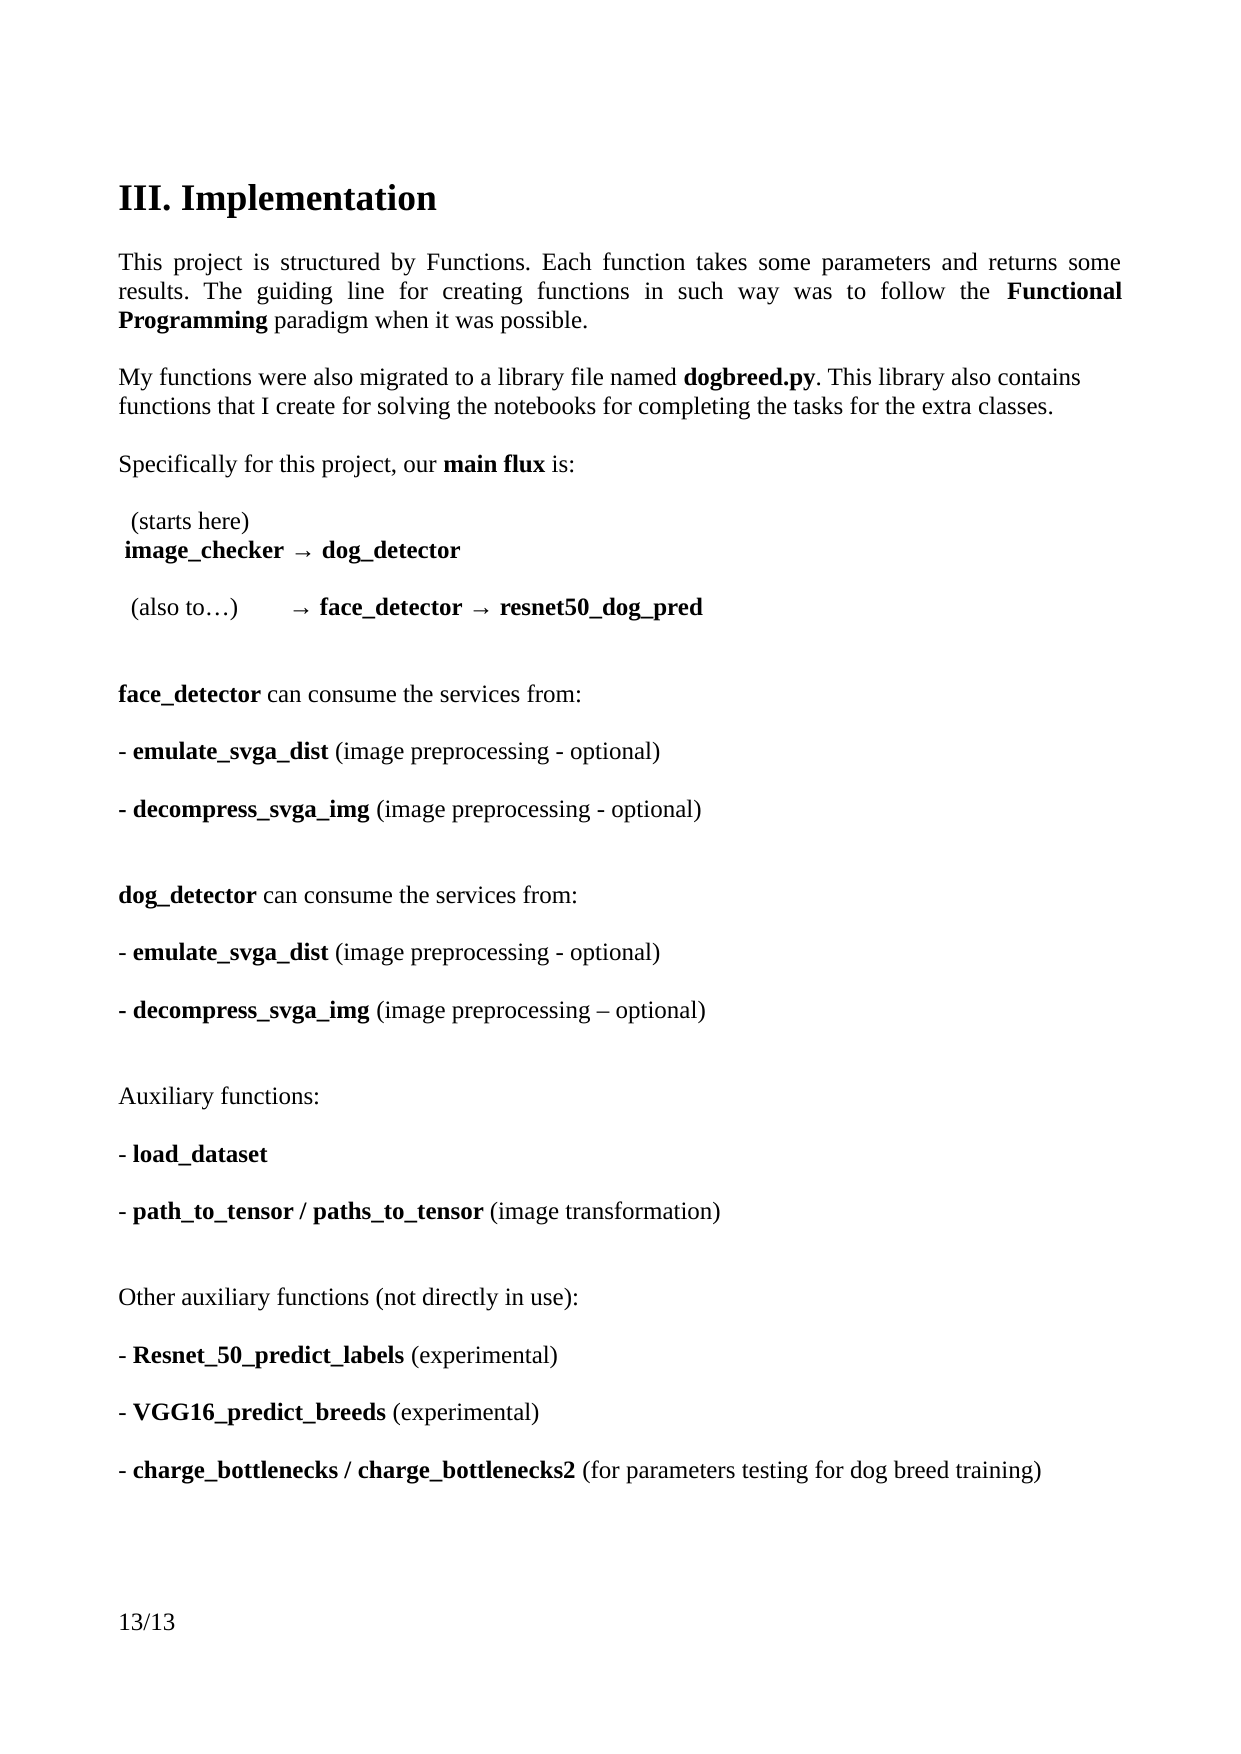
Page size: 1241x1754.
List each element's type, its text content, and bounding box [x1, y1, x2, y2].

text Specifically for this project, our main flux is: [118, 449, 1122, 477]
text dog_detector can consume the services from: [118, 880, 1122, 909]
text image_checker → dog_detector [118, 535, 1122, 564]
text - decompress_svga_img (image preprocessing - optional) [118, 794, 1122, 822]
text - Resnet_50_predict_labels (experimental) [118, 1340, 1122, 1369]
text My functions were also migrated to a library file named dogbreed.py. This library also contains functions that I create for solving the notebooks for completing the tasks for the extra classes. [118, 362, 1122, 420]
text (starts here) [118, 506, 1122, 535]
text This project is structured by Functions. Each function takes some parameters and returns some results. The guiding line for creating functions in such way was to follow the Functional Programming paradigm when it was possible. [118, 247, 1122, 334]
text - load_dataset [118, 1139, 1122, 1167]
text - decompress_svga_img (image preprocessing – optional) [118, 995, 1122, 1024]
text Other auxiliary functions (not directly in use): [118, 1282, 1122, 1311]
text III. Implementation [118, 176, 1122, 219]
text - emulate_svga_dist (image preprocessing - optional) [118, 937, 1122, 966]
text - path_to_tensor / paths_to_tensor (image transformation) [118, 1196, 1122, 1225]
text Auxiliary functions: [118, 1081, 1122, 1110]
text (also to…) → face_detector → resnet50_dog_pred [118, 592, 1122, 621]
text - VGG16_predict_breeds (experimental) [118, 1397, 1122, 1426]
text - charge_bottlenecks / charge_bottlenecks2 (for parameters testing for dog breed training) [118, 1455, 1122, 1484]
text face_detector can consume the services from: [118, 679, 1122, 707]
text - emulate_svga_dist (image preprocessing - optional) [118, 736, 1122, 765]
